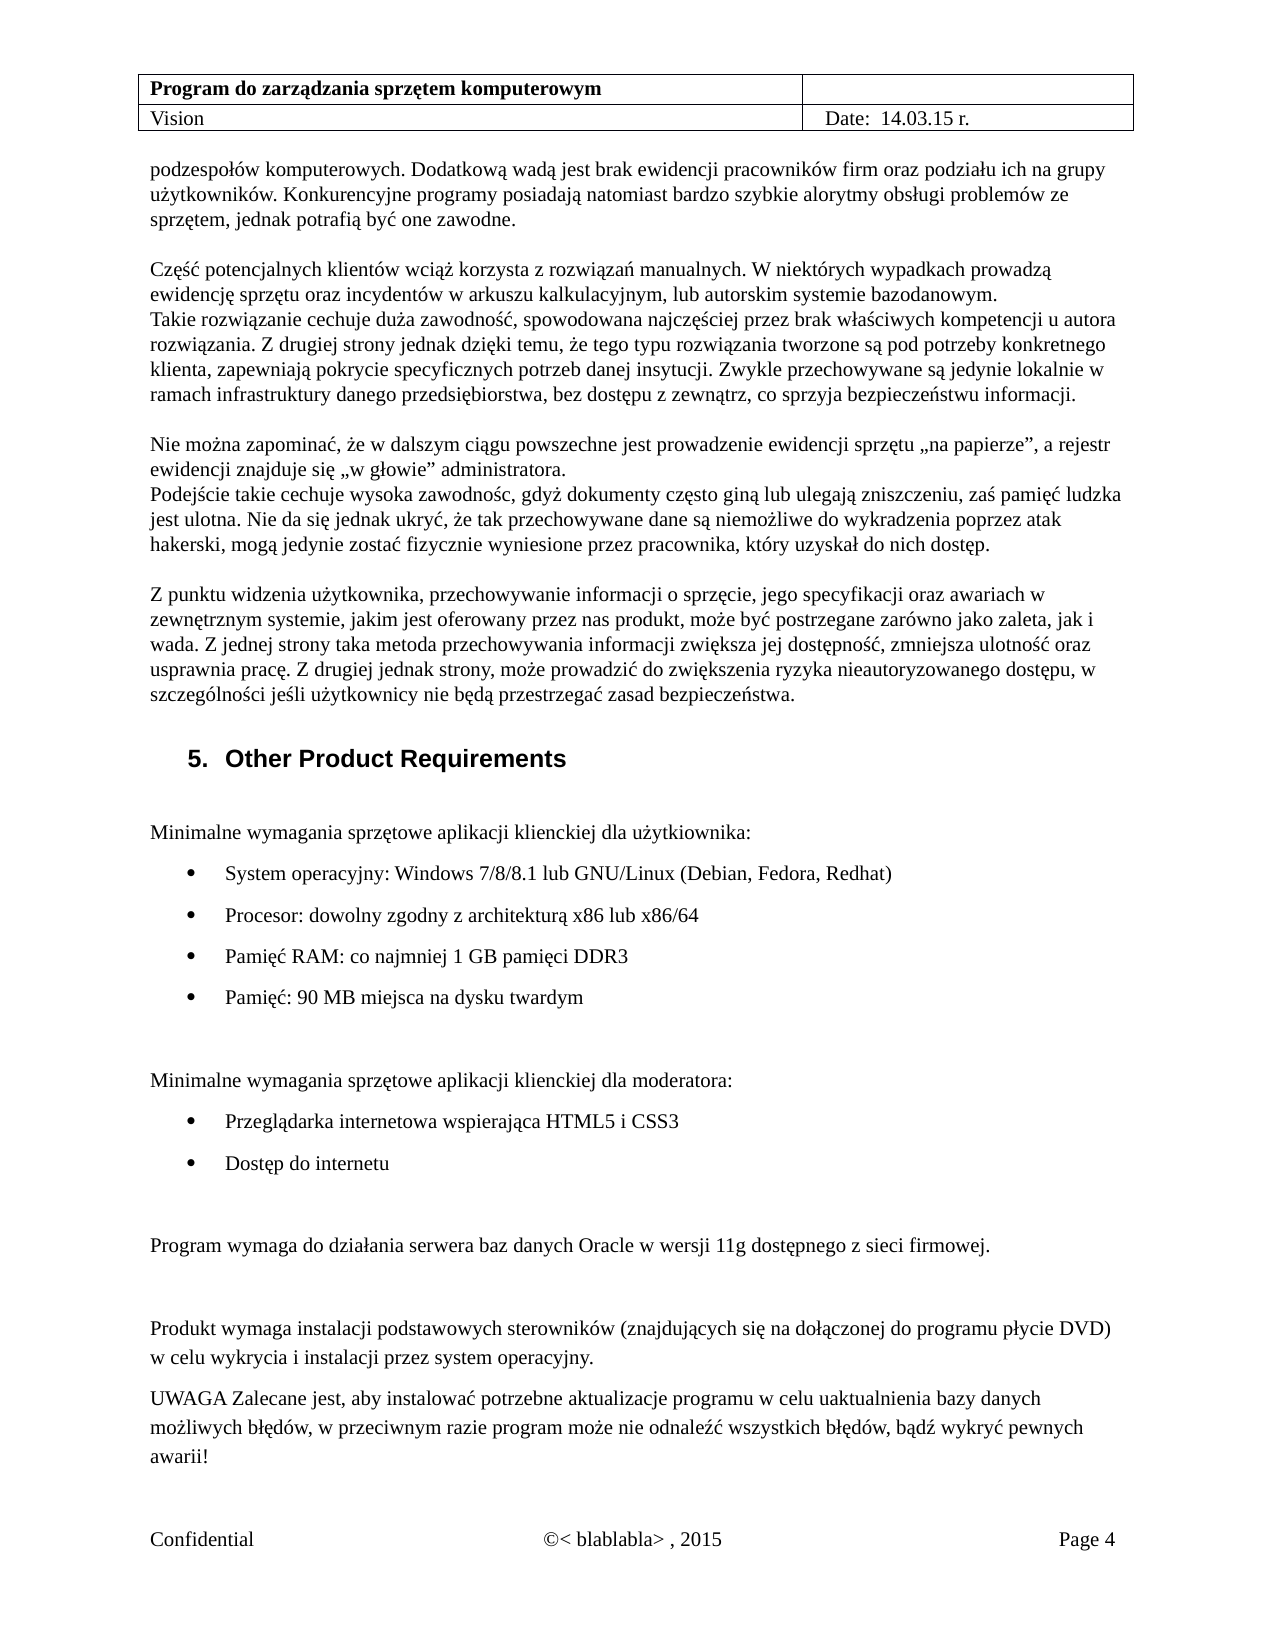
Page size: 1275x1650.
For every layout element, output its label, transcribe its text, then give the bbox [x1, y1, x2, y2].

text UWAGA Zalecane jest, aby instalować potrzebne aktualizacje programu w celu uaktualnienia bazy danych możliwych błędów, w przeciwnym razie program może nie odnaleźć wszystkich błędów, bądź wykryć pewnych awarii! [150, 1386, 1125, 1468]
text Minimalne wymagania sprzętowe aplikacji klienckiej dla użytkiownika: [150, 820, 1125, 844]
text Takie rozwiązanie cechuje duża zawodność, spowodowana najczęściej przez brak właściwych kompetencji u autora rozwiązania. Z drugiej strony jednak dzięki temu, że tego typu rozwiązania tworzone są pod potrzeby konkretnego klienta, zapewniają pokrycie specyficznych potrzeb danej insytucji. Zwykle przechowywane są jedynie lokalnie w ramach infrastruktury danego przedsiębiorstwa, bez dostępu z zewnątrz, co sprzyja bezpieczeństwu informacji. [150, 306, 1125, 406]
list Pamięć: 90 MB miejsca na dysku twardym [187, 985, 1125, 1009]
text Nie można zapominać, że w dalszym ciągu powszechne jest prowadzenie ewidencji sprzętu „na papierze”, a rejestr ewidencji znajduje się „w głowie” administratora. [150, 431, 1125, 481]
text podzespołów komputerowych. Dodatkową wadą jest brak ewidencji pracowników firm oraz podziału ich na grupy użytkowników. Konkurencyjne programy posiadają natomiast bardzo szybkie alorytmy obsługi problemów ze sprzętem, jednak potrafią być one zawodne. [150, 156, 1125, 231]
list Przeglądarka internetowa wspierająca HTML5 i CSS3 [187, 1109, 1125, 1133]
list Procesor: dowolny zgodny z architekturą x86 lub x86/64 [187, 903, 1125, 927]
text Minimalne wymagania sprzętowe aplikacji klienckiej dla moderatora: [150, 1068, 1125, 1092]
text Część potencjalnych klientów wciąż korzysta z rozwiązań manualnych. W niektórych wypadkach prowadzą ewidencję sprzętu oraz incydentów w arkuszu kalkulacyjnym, lub autorskim systemie bazodanowym. [150, 256, 1125, 306]
subtitle Other Product Requirements [187, 743, 1125, 772]
list Dostęp do internetu [187, 1151, 1125, 1175]
text Z punktu widzenia użytkownika, przechowywanie informacji o sprzęcie, jego specyfikacji oraz awariach w zewnętrznym systemie, jakim jest oferowany przez nas produkt, może być postrzegane zarówno jako zaleta, jak i wada. Z jednej strony taka metoda przechowywania informacji zwiększa jej dostępność, zmniejsza ulotność oraz usprawnia pracę. Z drugiej jednak strony, może prowadzić do zwiększenia ryzyka nieautoryzowanego dostępu, w szczególności jeśli użytkownicy nie będą przestrzegać zasad bezpieczeństwa. [150, 581, 1125, 706]
text Podejście takie cechuje wysoka zawodnośc, gdyż dokumenty często giną lub ulegają zniszczeniu, zaś pamięć ludzka jest ulotna. Nie da się jednak ukryć, że tak przechowywane dane są niemożliwe do wykradzenia poprzez atak hakerski, mogą jedynie zostać fizycznie wyniesione przez pracownika, który uzyskał do nich dostęp. [150, 481, 1125, 556]
text Produkt wymaga instalacji podstawowych sterowników (znajdujących się na dołączonej do programu płycie DVD) w celu wykrycia i instalacji przez system operacyjny. [150, 1316, 1125, 1369]
list System operacyjny: Windows 7/8/8.1 lub GNU/Linux (Debian, Fedora, Redhat) [187, 861, 1125, 885]
text Program wymaga do działania serwera baz danych Oracle w wersji 11g dostępnego z sieci firmowej. [150, 1233, 1125, 1257]
list Pamięć RAM: co najmniej 1 GB pamięci DDR3 [187, 944, 1125, 968]
